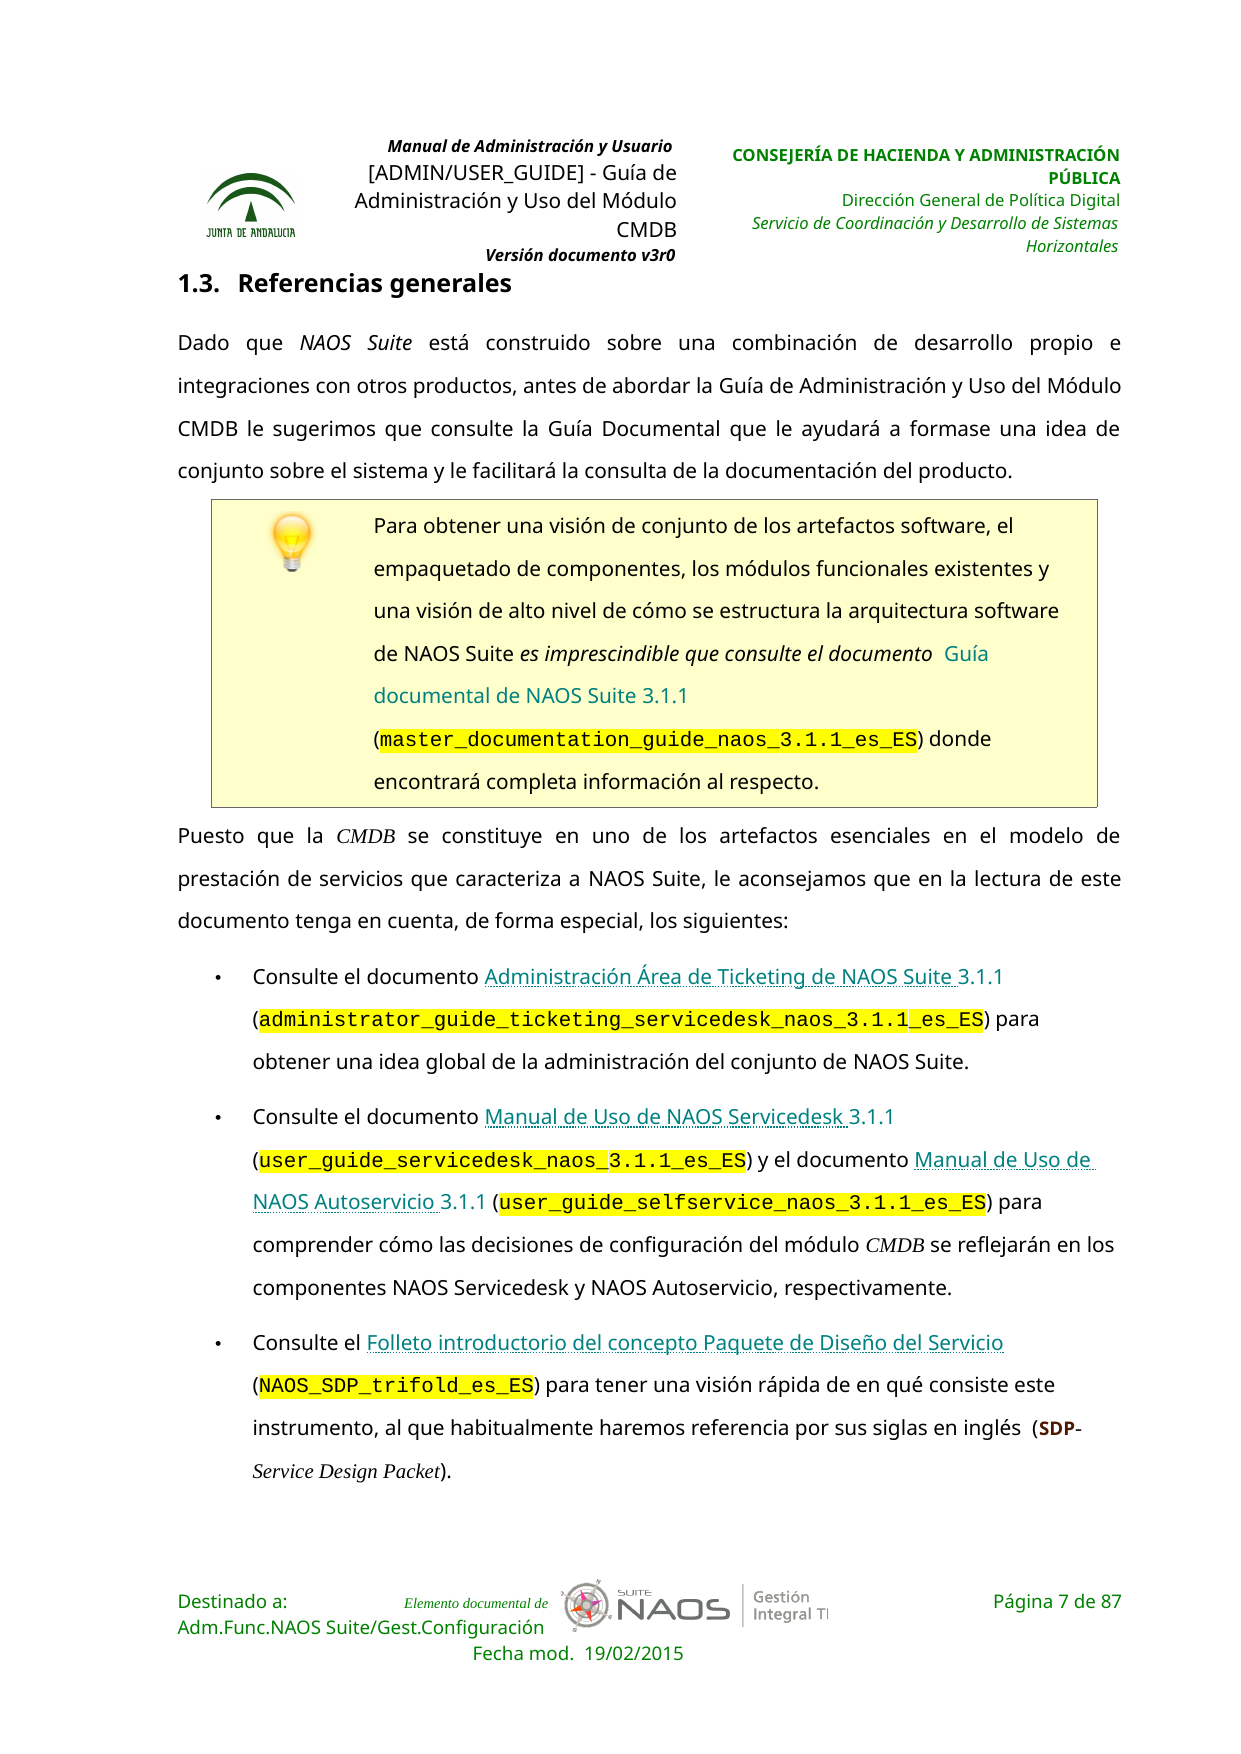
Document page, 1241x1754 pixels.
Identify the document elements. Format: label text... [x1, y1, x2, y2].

text Puesto que la CMDB se constituye en uno de los artefactos esenciales en el modelo de prestación de servicios que caracteriza a NAOS Suite, le aconsejamos que en la lectura de este documento tenga en cuenta, de forma especial, los siguientes: [177, 511, 1122, 935]
list Consulte el Folleto introductorio del concepto Paquete de Diseño del Servicio (NAOS_SDP_trifold_es_ES) para tener una visión rápida de en qué consiste este instrumento, al que habitualmente haremos referencia por sus siglas en inglés (SDP- Service Design Packet). [215, 1328, 1122, 1484]
text Dado que NAOS Suite está construido sobre una combinación de desarrollo propio e integraciones con otros productos, antes de abordar la Guía de Administración y Uso del Módulo CMDB le sugerimos que consulte la Guía Documental que le ayudará a formase una idea de conjunto sobre el sistema y le facilitará la consulta de la documentación del producto. [177, 328, 1122, 485]
list Consulte el documento Manual de Uso de NAOS Servicedesk 3.1.1 (user_guide_servicedesk_naos_3.1.1_es_ES) y el documento Manual de Uso de NAOS Autoservicio 3.1.1 (user_guide_selfservice_naos_3.1.1_es_ES) para comprender cómo las decisiones de configuración del módulo CMDB se reflejarán en los componentes NAOS Servicedesk y NAOS Autoservicio, respectivamente. [215, 1102, 1122, 1301]
text Para obtener una visión de conjunto de los artefactos software, el empaquetado de componentes, los módulos funcionales existentes y una visión de alto nivel de cómo se estructura la arquitectura software de NAOS Suite es imprescindible que consulte el documento Guía documental de NAOS Suite 3.1.1 (master_documentation_guide_naos_3.1.1_es_ES) donde encontrará completa información al respecto. [373, 511, 1085, 795]
picture [560, 1579, 829, 1632]
picture [265, 511, 319, 572]
subtitle Referencias generales [177, 266, 1122, 300]
list Consulte el documento Administración Área de Ticketing de NAOS Suite 3.1.1 (administrator_guide_ticketing_servicedesk_naos_3.1.1_es_ES) para obtener una idea global de la administración del conjunto de NAOS Suite. [215, 962, 1122, 1076]
picture [201, 173, 298, 241]
